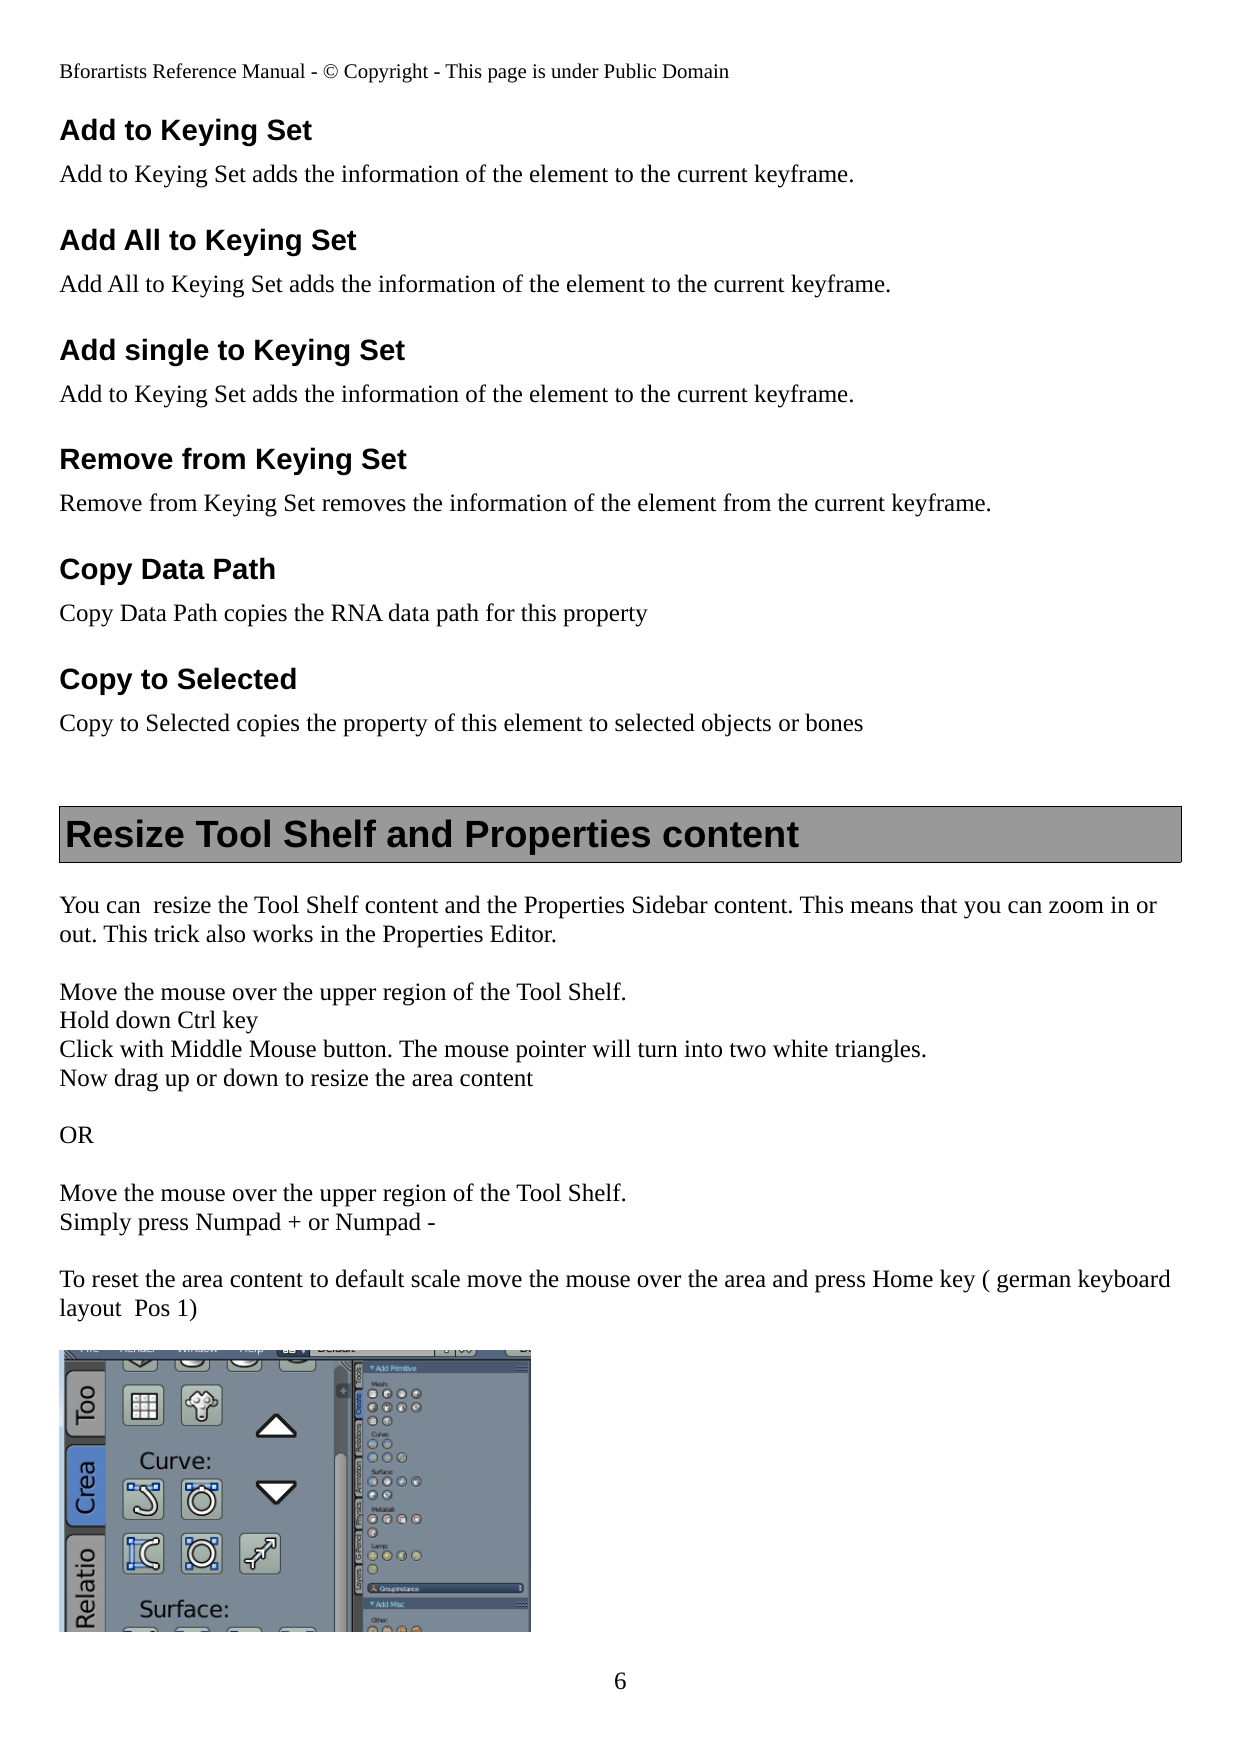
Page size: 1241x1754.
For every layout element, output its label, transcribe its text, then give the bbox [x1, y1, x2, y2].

text Add to Keying Set adds the information of the element to the current keyframe. [59, 159, 1181, 188]
subtitle Add to Keying Set [59, 113, 1181, 146]
text Remove from Keying Set removes the information of the element from the current keyframe. [59, 488, 1181, 517]
text Move the mouse over the upper region of the Tool Shelf. Simply press Numpad + or Numpad - [59, 1178, 1181, 1236]
text Copy to Selected copies the property of this element to selected objects or bones [59, 708, 1181, 737]
table_header Resize Tool Shelf and Properties content [60, 807, 1181, 862]
text Now drag up or down to resize the area content [59, 1063, 1181, 1092]
text OR [59, 1121, 1181, 1149]
subtitle Remove from Keying Set [59, 442, 1181, 476]
subtitle Add All to Keying Set [59, 222, 1181, 256]
subtitle Copy to Selected [59, 662, 1181, 696]
text Add All to Keying Set adds the information of the element to the current keyframe. [59, 269, 1181, 297]
text Copy Data Path copies the RNA data path for this property [59, 598, 1181, 627]
text You can resize the Tool Shelf content and the Properties Sidebar content. This means that you can zoom in or out. This trick also works in the Properties Editor. Move the mouse over the upper region of the Tool Shelf. Hold down Ctrl key Click with Middle Mouse button. The mouse pointer will turn into two white triangles. [59, 891, 1181, 1063]
subtitle Copy Data Path [59, 552, 1181, 586]
text Add to Keying Set adds the information of the element to the current keyframe. [59, 379, 1181, 407]
text To reset the area content to default scale move the mouse over the area and press Home key ( german keyboard layout Pos 1) [59, 1236, 1181, 1322]
picture [59, 1350, 531, 1632]
subtitle Add single to Keying Set [59, 332, 1181, 366]
